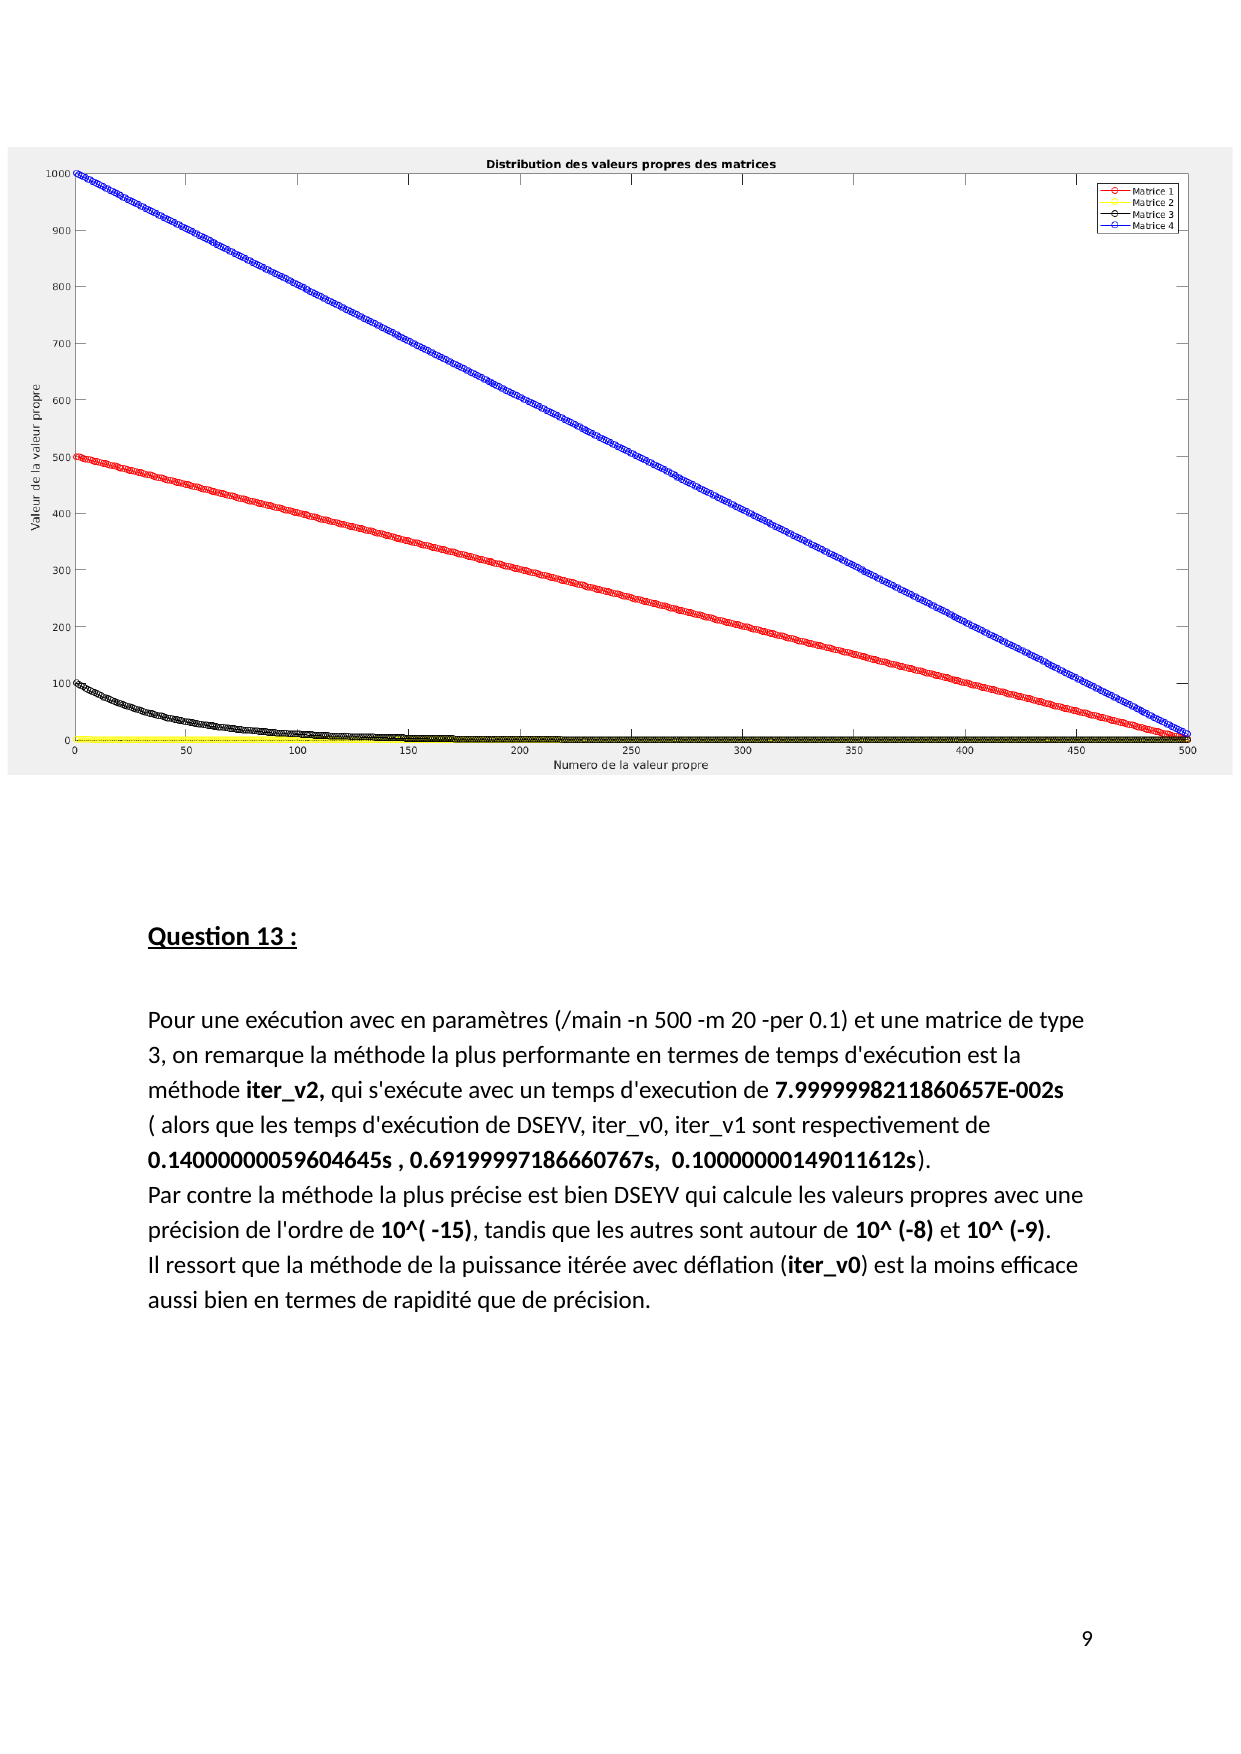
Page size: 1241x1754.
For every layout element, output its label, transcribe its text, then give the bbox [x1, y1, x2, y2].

picture [7, 147, 1233, 775]
list Question 13 : [148, 919, 1093, 952]
list Par contre la méthode la plus précise est bien DSEYV qui calcule les valeurs propres avec une précision de l'ordre de 10^( -15), tandis que les autres sont autour de 10^ (-8) et 10^ (-9). [148, 1179, 1093, 1244]
list Il ressort que la méthode de la puissance itérée avec déflation (iter_v0) est la moins efficace aussi bien en termes de rapidité que de précision. [148, 1249, 1093, 1314]
list Pour une exécution avec en paramètres (/main -n 500 -m 20 -per 0.1) et une matrice de type 3, on remarque la méthode la plus performante en termes de temps d'exécution est la méthode iter_v2, qui s'exécute avec un temps d'execution de 7.9999998211860657E-002s ( alors que les temps d'exécution de DSEYV, iter_v0, iter_v1 sont respectivement de 0.14000000059604645s , 0.69199997186660767s, 0.10000000149011612s). [148, 1004, 1093, 1174]
